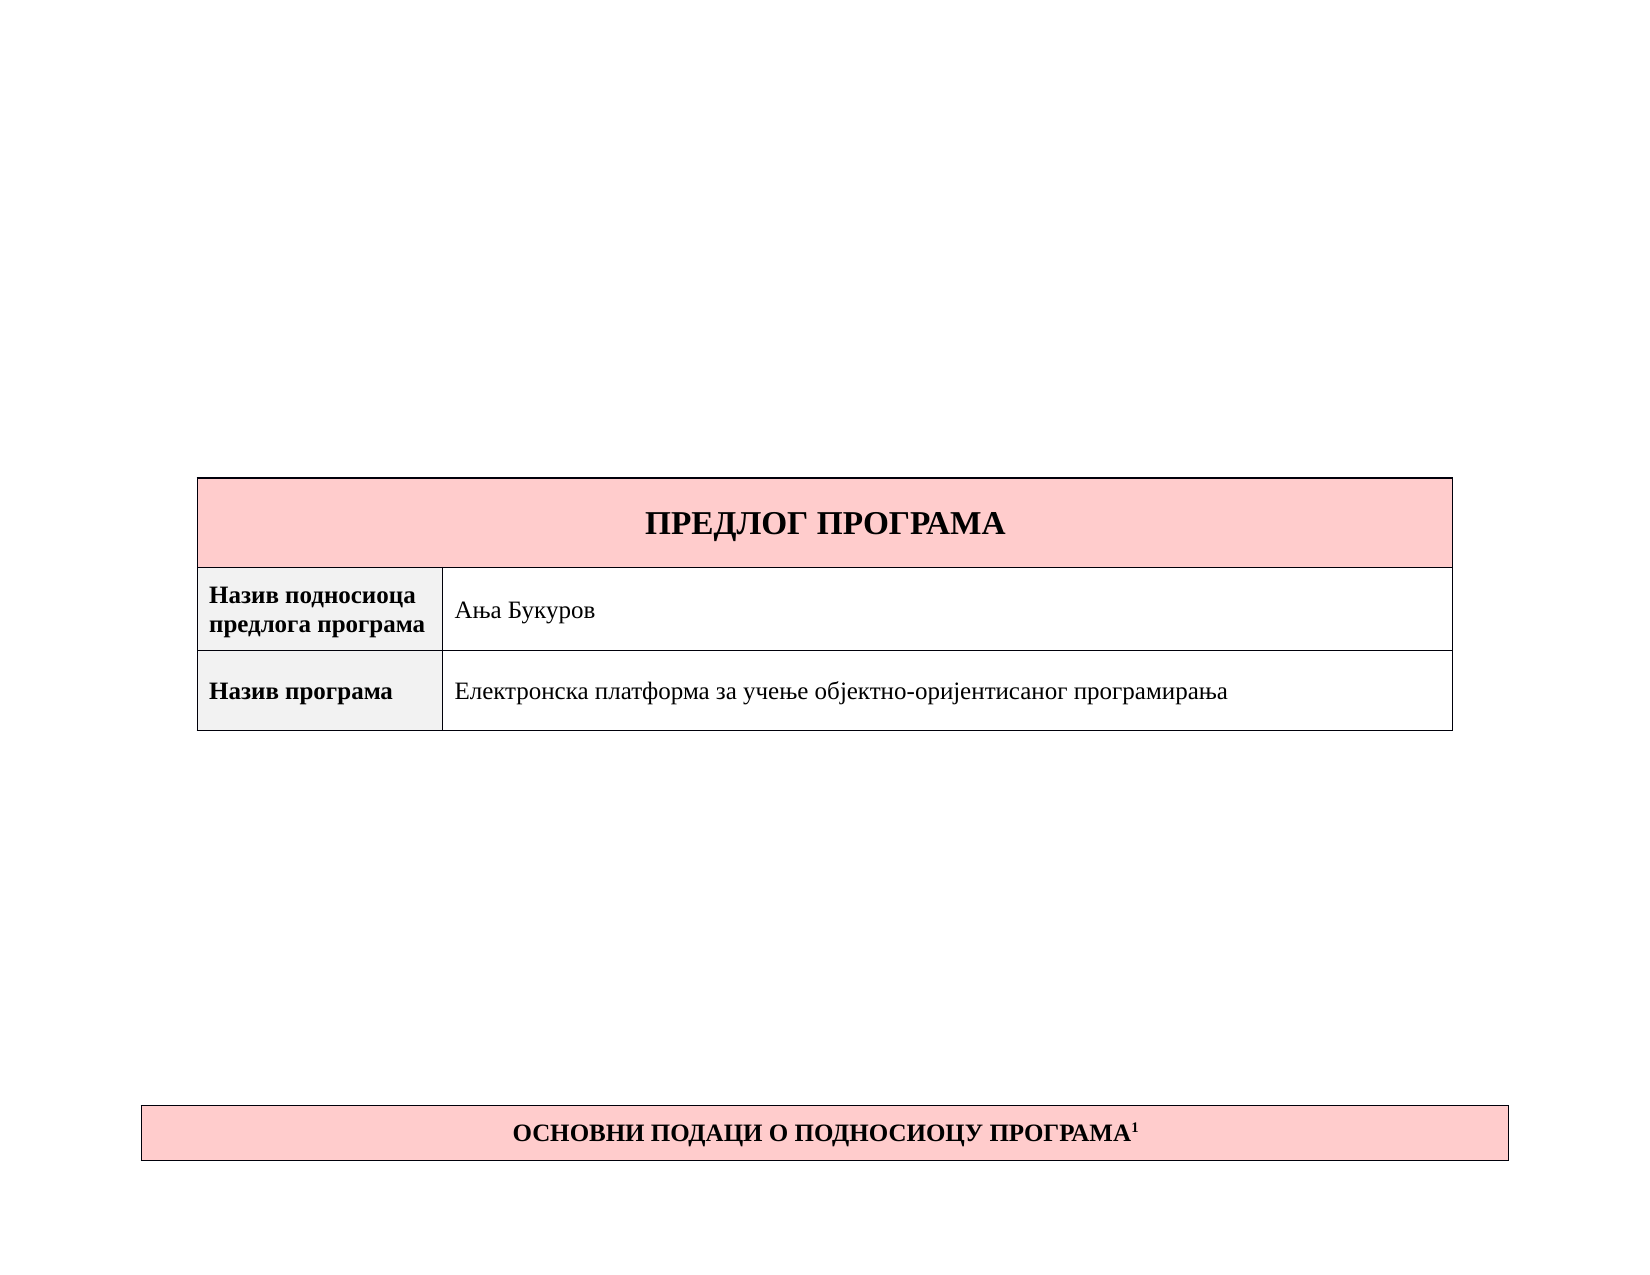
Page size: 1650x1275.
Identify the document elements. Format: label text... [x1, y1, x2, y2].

table_header ПРЕДЛОГ ПРОГРАМА [198, 479, 1452, 567]
table_header ОСНОВНИ ПОДАЦИ О ПОДНОСИОЦУ ПРОГРАМА [142, 1106, 1508, 1160]
table_cell Ања Букуров [443, 568, 1452, 650]
table_cell Назив подносиоца предлога програма [198, 568, 442, 650]
table_cell Електронска платформа за учење објектно-оријентисаног програмирања [443, 651, 1452, 730]
table_cell Назив програма [198, 651, 442, 730]
